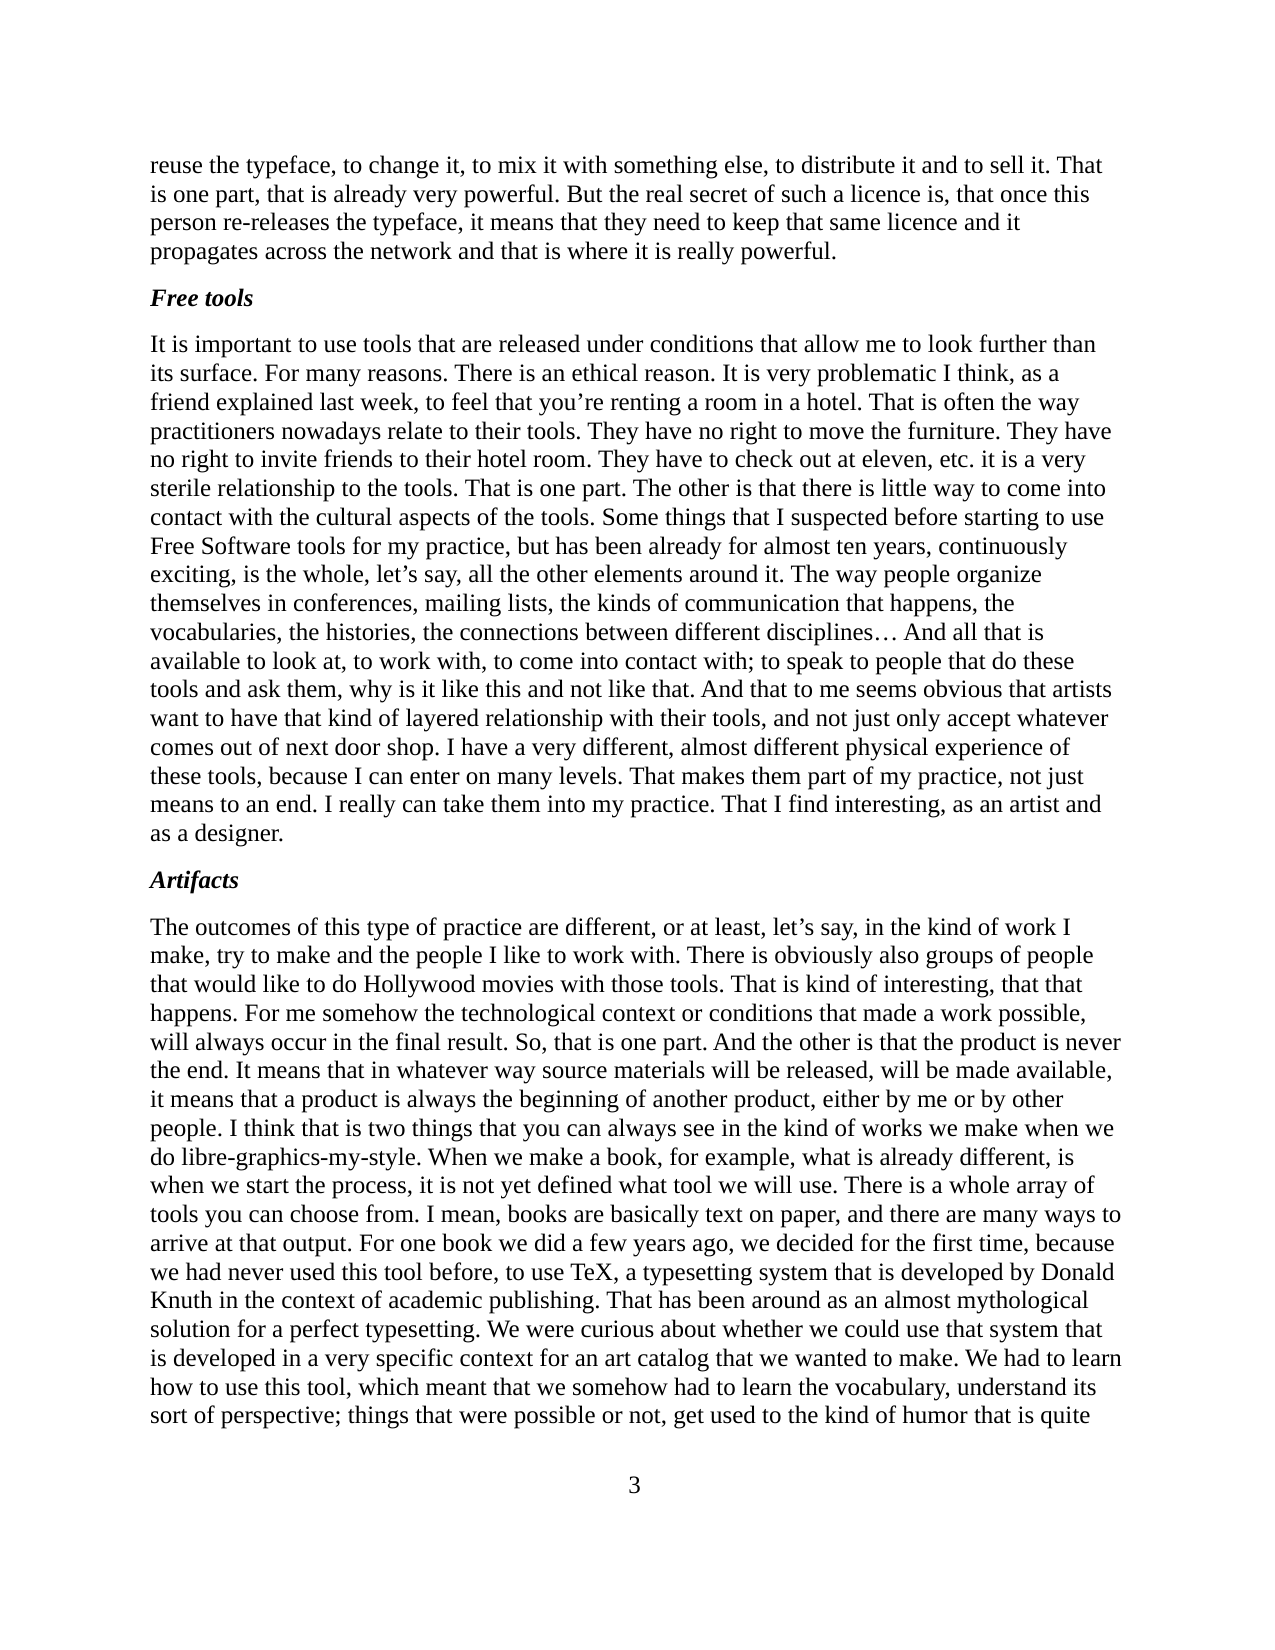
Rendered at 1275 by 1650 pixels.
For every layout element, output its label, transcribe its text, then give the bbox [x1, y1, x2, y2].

text Artifacts [150, 865, 1125, 894]
text reuse the typeface, to change it, to mix it with something else, to distribute it and to sell it. That is one part, that is already very powerful. But the real secret of such a licence is, that once this person re-releases the typeface, it means that they need to keep that same licence and it propagates across the network and that is where it is really powerful. [150, 150, 1125, 265]
text The outcomes of this type of practice are different, or at least, let’s say, in the kind of work I make, try to make and the people I like to work with. There is obviously also groups of people that would like to do Hollywood movies with those tools. That is kind of interesting, that that happens. For me somehow the technological context or conditions that made a work possible, will always occur in the final result. So, that is one part. And the other is that the product is never the end. It means that in whatever way source materials will be released, will be made available, it means that a product is always the beginning of another product, either by me or by other people. I think that is two things that you can always see in the kind of works we make when we do libre-graphics-my-style. When we make a book, for example, what is already different, is when we start the process, it is not yet defined what tool we will use. There is a whole array of tools you can choose from. I mean, books are basically text on paper, and there are many ways to arrive at that output. For one book we did a few years ago, we decided for the first time, because we had never used this tool before, to use TeX, a typesetting system that is developed by Donald Knuth in the context of academic publishing. That has been around as an almost mythological solution for a perfect typesetting. We were curious about whether we could use that system that is developed in a very specific context for an art catalog that we wanted to make. We had to learn how to use this tool, which meant that we somehow had to learn the vocabulary, understand its sort of perspective; things that were possible or not, get used to the kind of humor that is quite [150, 912, 1125, 1429]
text Free tools [150, 283, 1125, 312]
text It is important to use tools that are released under conditions that allow me to look further than its surface. For many reasons. There is an ethical reason. It is very problematic I think, as a friend explained last week, to feel that you’re renting a room in a hotel. That is often the way practitioners nowadays relate to their tools. They have no right to move the furniture. They have no right to invite friends to their hotel room. They have to check out at eleven, etc. it is a very sterile relationship to the tools. That is one part. The other is that there is little way to come into contact with the cultural aspects of the tools. Some things that I suspected before starting to use Free Software tools for my practice, but has been already for almost ten years, continuously exciting, is the whole, let’s say, all the other elements around it. The way people organize themselves in conferences, mailing lists, the kinds of communication that happens, the vocabularies, the histories, the connections between different disciplines… And all that is available to look at, to work with, to come into contact with; to speak to people that do these tools and ask them, why is it like this and not like that. And that to me seems obvious that artists want to have that kind of layered relationship with their tools, and not just only accept whatever comes out of next door shop. I have a very different, almost different physical experience of these tools, because I can enter on many levels. That makes them part of my practice, not just means to an end. I really can take them into my practice. That I find interesting, as an artist and as a designer. [150, 329, 1125, 847]
